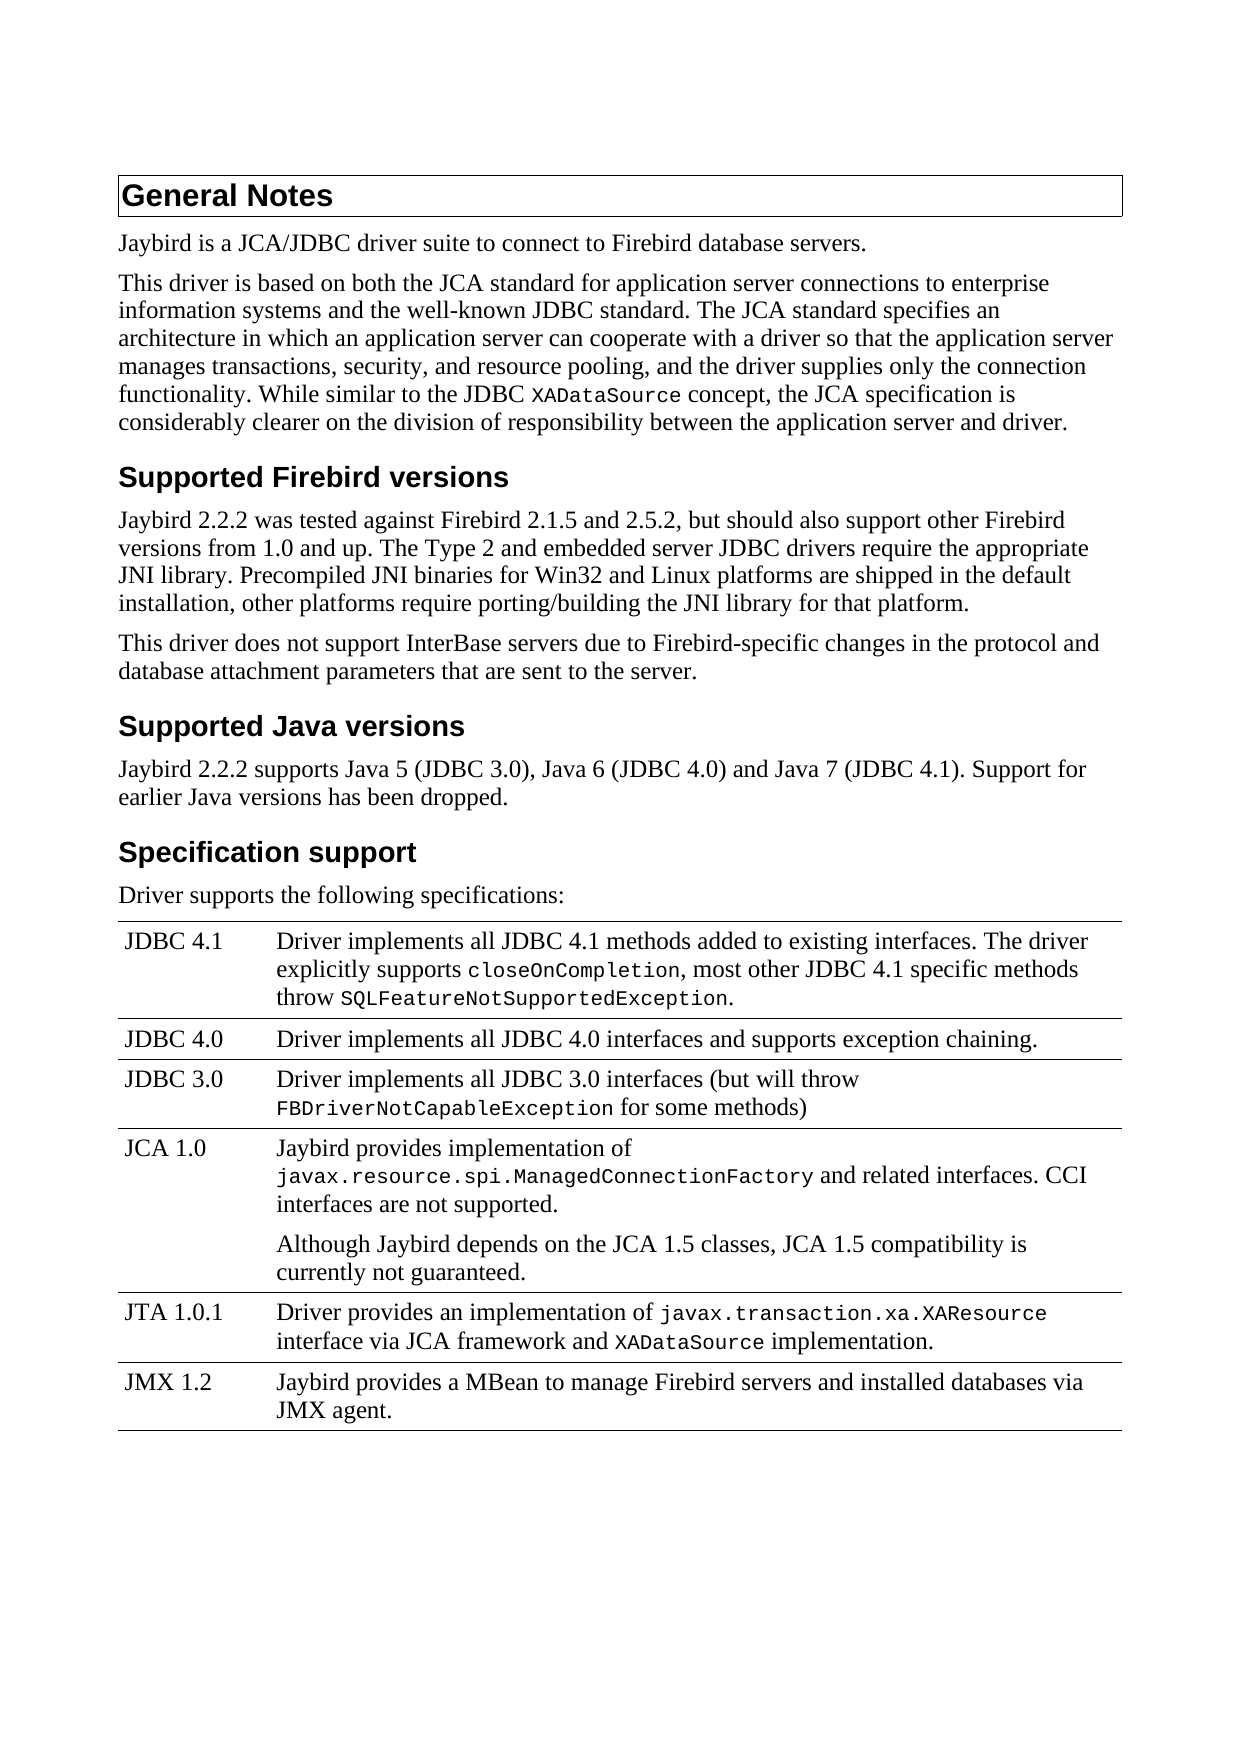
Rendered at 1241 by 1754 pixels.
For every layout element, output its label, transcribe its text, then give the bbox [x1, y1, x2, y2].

subtitle Supported Firebird versions [118, 461, 1122, 494]
table_cell Jaybird provides implementation of javax.resource.spi.ManagedConnectionFactory and related interfaces. CCI interfaces are not supported. Although Jaybird depends on the JCA 1.5 classes, JCA 1.5 compatibility is currently not guaranteed. [270, 1129, 1122, 1292]
table_cell JDBC 4.0 [118, 1019, 270, 1059]
subtitle Specification support [118, 836, 1122, 868]
table_cell Driver implements all JDBC 3.0 interfaces (but will throw FBDriverNotCapableException for some methods) [270, 1060, 1122, 1128]
text This driver is based on both the JCA standard for application server connections to enterprise information systems and the well-known JDBC standard. The JCA standard specifies an architecture in which an application server can cooperate with a driver so that the application server manages transactions, security, and resource pooling, and the driver supplies only the connection functionality. While similar to the JDBC XADataSource concept, the JCA specification is considerably clearer on the division of responsibility between the application server and driver. [118, 269, 1122, 436]
table_cell JMX 1.2 [118, 1363, 270, 1430]
table_header Driver implements all JDBC 4.1 methods added to existing interfaces. The driver explicitly supports closeOnCompletion, most other JDBC 4.1 specific methods throw SQLFeatureNotSupportedException. [270, 922, 1122, 1018]
table_cell Driver implements all JDBC 4.0 interfaces and supports exception chaining. [270, 1019, 1122, 1059]
text This driver does not support InterBase servers due to Firebird-specific changes in the protocol and database attachment parameters that are sent to the server. [118, 629, 1122, 685]
text Jaybird is a JCA/JDBC driver suite to connect to Firebird database servers. [118, 229, 1122, 256]
table_cell JCA 1.0 [118, 1129, 270, 1292]
table_header JDBC 4.1 [118, 922, 270, 1018]
text Jaybird 2.2.2 was tested against Firebird 2.1.5 and 2.5.2, but should also support other Firebird versions from 1.0 and up. The Type 2 and embedded server JDBC drivers require the appropriate JNI library. Precompiled JNI binaries for Win32 and Linux platforms are shipped in the default installation, other platforms require porting/building the JNI library for that platform. [118, 506, 1122, 617]
table_cell JDBC 3.0 [118, 1060, 270, 1128]
table_cell Driver provides an implementation of javax.transaction.xa.XAResource interface via JCA framework and XADataSource implementation. [270, 1293, 1122, 1362]
subtitle Supported Java versions [118, 710, 1122, 743]
text Jaybird 2.2.2 supports Java 5 (JDBC 3.0), Java 6 (JDBC 4.0) and Java 7 (JDBC 4.1). Support for earlier Java versions has been dropped. [118, 755, 1122, 811]
subtitle General Notes [119, 176, 1122, 216]
text Driver supports the following specifications: [118, 881, 1122, 908]
table_cell JTA 1.0.1 [118, 1293, 270, 1362]
table_cell Jaybird provides a MBean to manage Firebird servers and installed databases via JMX agent. [270, 1363, 1122, 1430]
